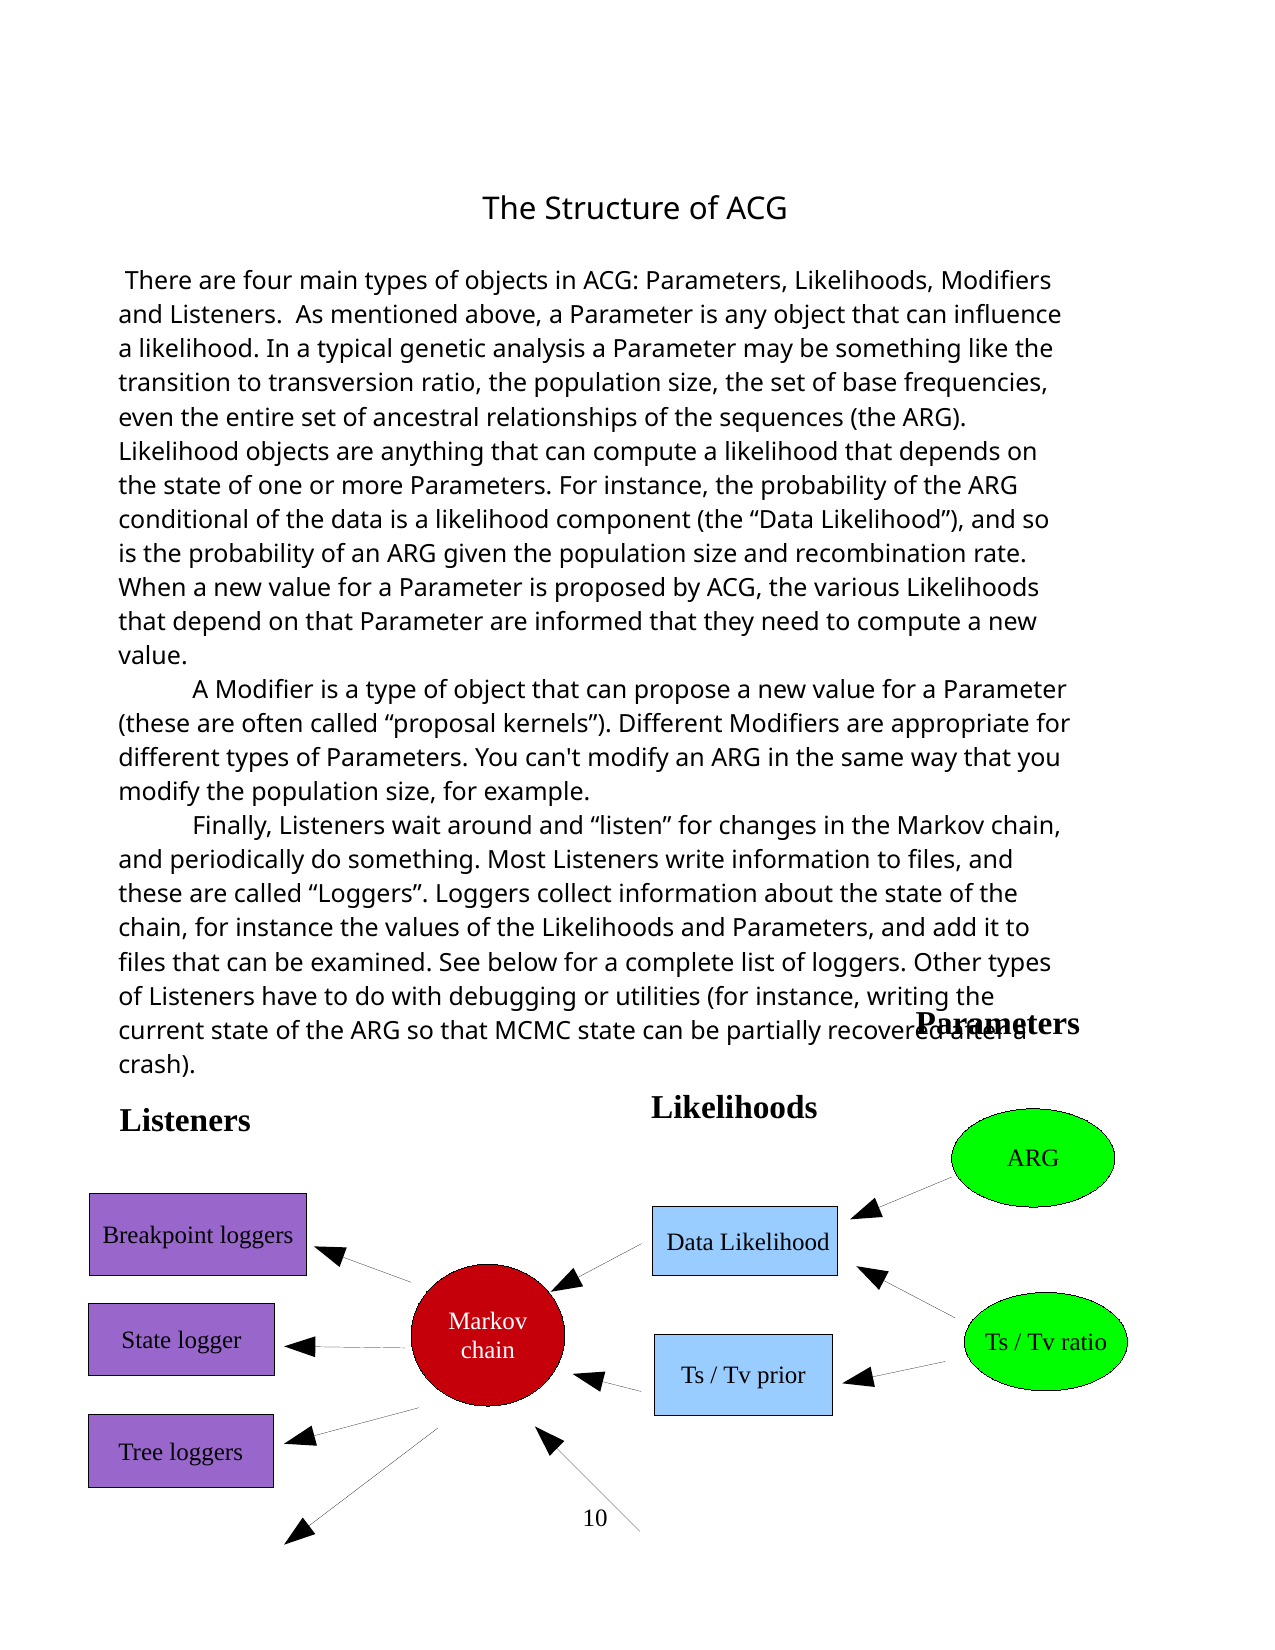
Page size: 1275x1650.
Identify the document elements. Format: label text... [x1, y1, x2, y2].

text A Modifier is a type of object that can propose a new value for a Parameter (these are often called “proposal kernels”). Different Modifiers are appropriate for different types of Parameters. You can't modify an ARG in the same way that you modify the population size, for example. [118, 672, 1071, 808]
text Finally, Listeners wait around and “listen” for changes in the Markov chain, and periodically do something. Most Listeners write information to files, and these are called “Loggers”. Loggers collect information about the state of the chain, for instance the values of the Likelihoods and Parameters, and add it to files that can be examined. See below for a complete list of loggers. Other types of Listeners have to do with debugging or utilities (for instance, writing the current state of the ARG so that MCMC state can be partially recovered after a crash). [118, 808, 1071, 1080]
text The Structure of ACG [118, 186, 1071, 229]
text There are four main types of objects in ACG: Parameters, Likelihoods, Modifiers and Listeners. As mentioned above, a Parameter is any object that can influence a likelihood. In a typical genetic analysis a Parameter may be something like the transition to transversion ratio, the population size, the set of base frequencies, even the entire set of ancestral relationships of the sequences (the ARG). Likelihood objects are anything that can compute a likelihood that depends on the state of one or more Parameters. For instance, the probability of the ARG conditional of the data is a likelihood component (the “Data Likelihood”), and so is the probability of an ARG given the population size and recombination rate. When a new value for a Parameter is proposed by ACG, the various Likelihoods that depend on that Parameter are informed that they need to compute a new value. [118, 263, 1071, 672]
